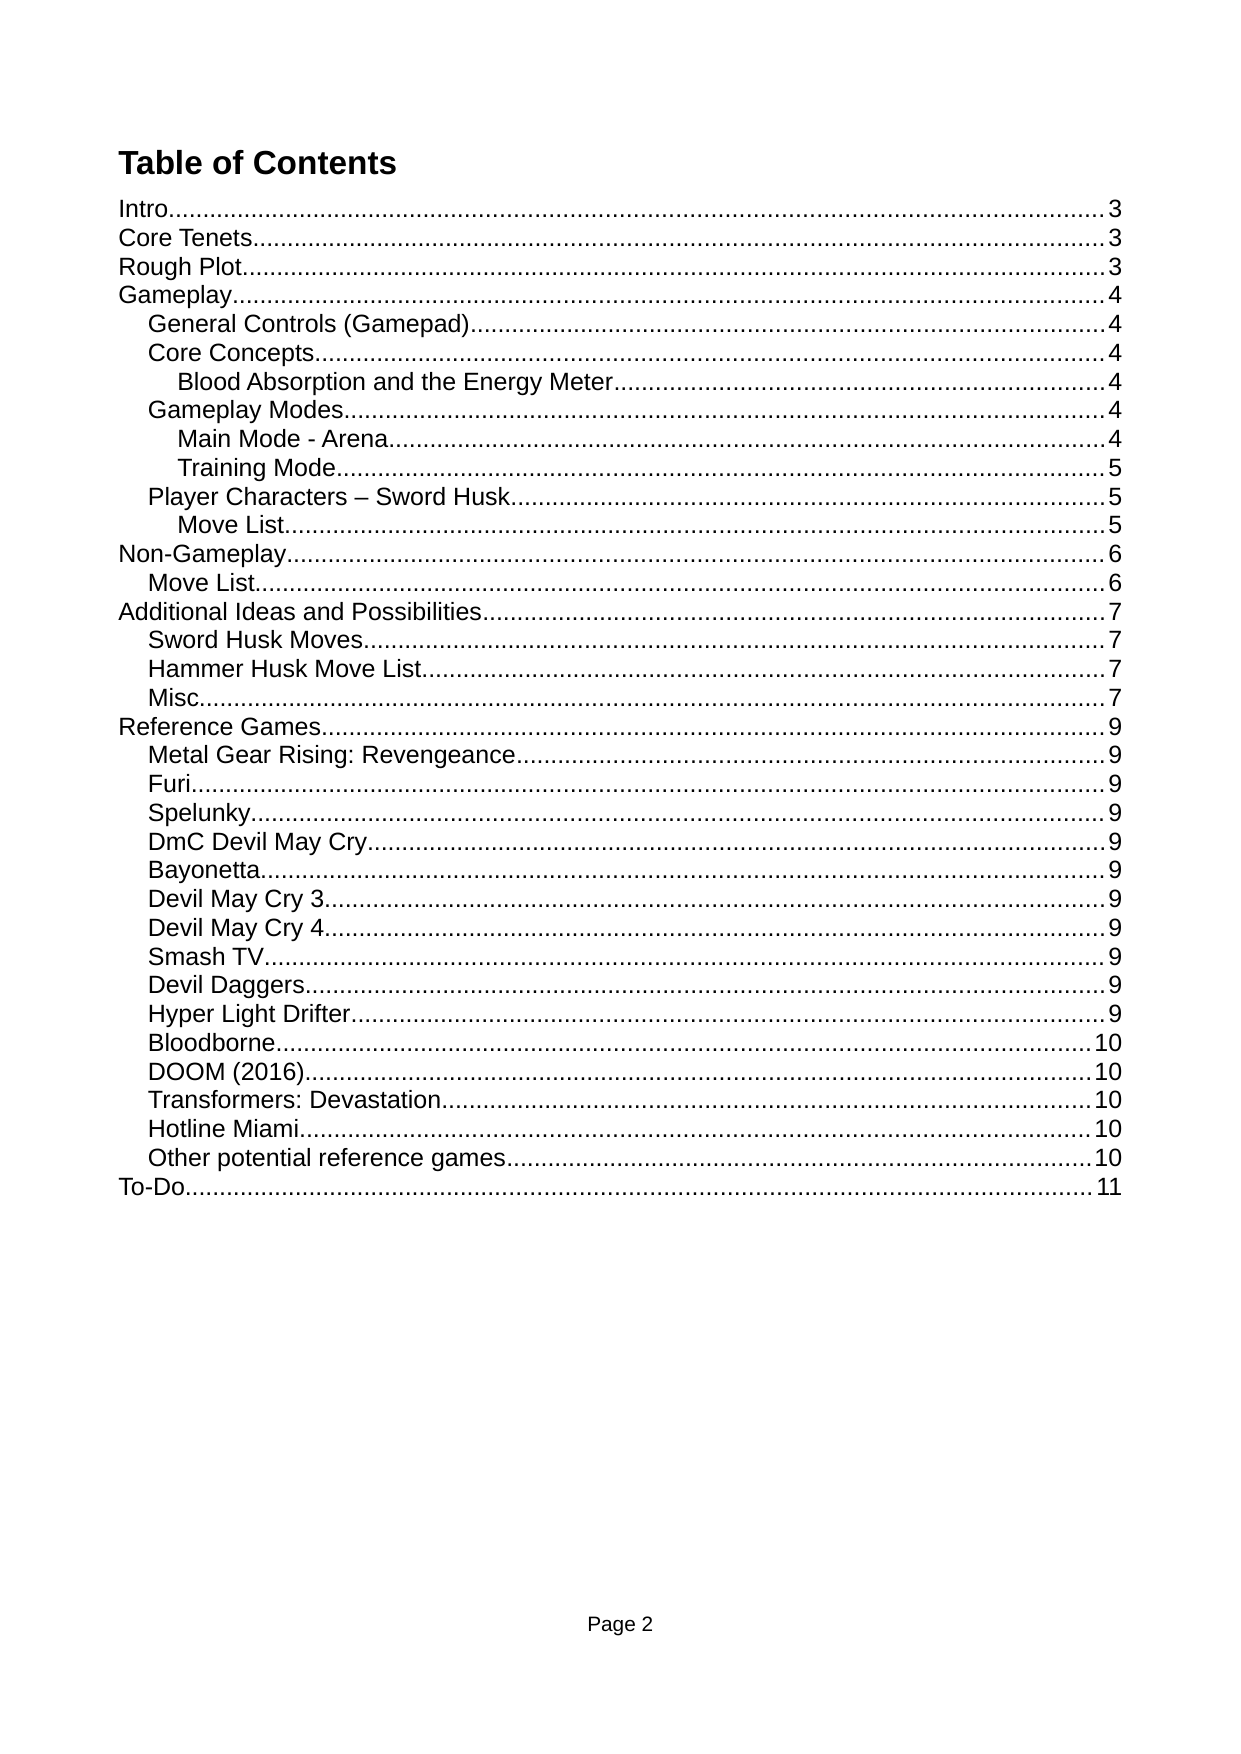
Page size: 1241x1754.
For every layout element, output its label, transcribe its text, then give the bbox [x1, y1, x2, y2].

text Hotline Miami 10 [148, 1114, 1122, 1143]
text Smash TV 9 [148, 942, 1122, 970]
text Non-Gameplay 6 [118, 539, 1122, 568]
text Player Characters – Sword Husk 5 [148, 482, 1122, 510]
text Core Concepts 4 [148, 338, 1122, 367]
text Reference Games 9 [118, 712, 1122, 740]
text To-Do 11 [118, 1172, 1122, 1200]
text Move List 6 [148, 568, 1122, 597]
text Sword Husk Moves 7 [148, 625, 1122, 654]
text Hammer Husk Move List 7 [148, 654, 1122, 683]
text Metal Gear Rising: Revengeance 9 [148, 740, 1122, 769]
text Other potential reference games 10 [148, 1143, 1122, 1172]
text Devil May Cry 4 9 [148, 913, 1122, 942]
text Intro 3 [118, 194, 1122, 223]
text Misc 7 [148, 683, 1122, 712]
text General Controls (Gamepad) 4 [148, 309, 1122, 338]
text Transformers: Devastation 10 [148, 1085, 1122, 1114]
text DmC Devil May Cry 9 [148, 827, 1122, 855]
text DOOM (2016) 10 [148, 1057, 1122, 1085]
text Devil Daggers 9 [148, 970, 1122, 999]
text Hyper Light Drifter 9 [148, 999, 1122, 1028]
text Core Tenets 3 [118, 223, 1122, 252]
text Bayonetta 9 [148, 855, 1122, 884]
text Spelunky 9 [148, 798, 1122, 827]
text Furi 9 [148, 769, 1122, 798]
text Gameplay Modes 4 [148, 395, 1122, 424]
text Bloodborne 10 [148, 1028, 1122, 1057]
text Devil May Cry 3 9 [148, 884, 1122, 913]
text Training Mode 5 [177, 453, 1122, 482]
text Rough Plot 3 [118, 252, 1122, 280]
text Additional Ideas and Possibilities 7 [118, 597, 1122, 625]
text Gameplay 4 [118, 280, 1122, 309]
text Move List 5 [177, 510, 1122, 539]
text Blood Absorption and the Energy Meter 4 [177, 367, 1122, 395]
text Main Mode - Arena 4 [177, 424, 1122, 453]
subtitle Table of Contents [118, 143, 1122, 182]
